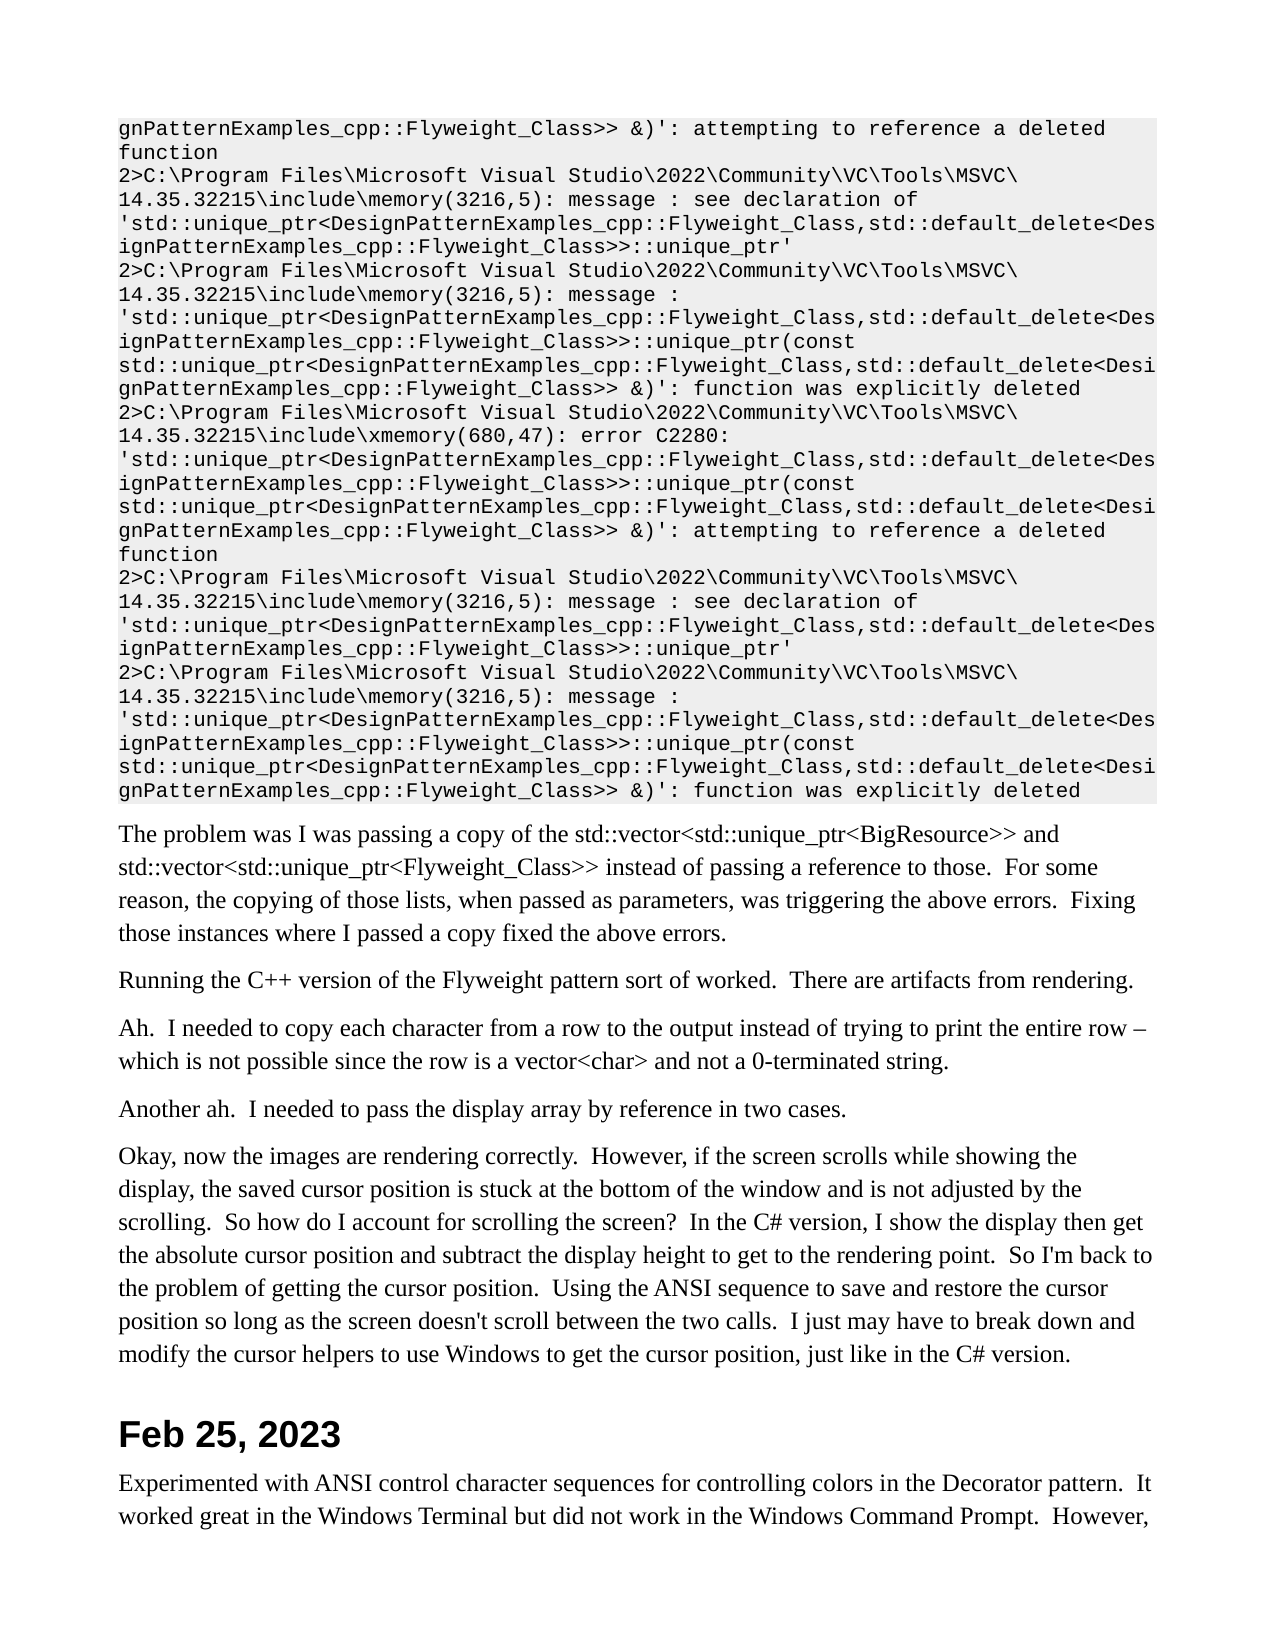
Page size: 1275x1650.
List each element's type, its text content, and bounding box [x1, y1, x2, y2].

text Ah. I needed to copy each character from a row to the output instead of trying to print the entire row – which is not possible since the row is a vector<char> and not a 0-terminated string. [118, 1013, 1157, 1075]
text Running the C++ version of the Flyweight pattern sort of worked. There are artifacts from rendering. [118, 966, 1157, 994]
subtitle Feb 25, 2023 [118, 1412, 1157, 1455]
text Experimented with ANSI control character sequences for controlling colors in the Decorator pattern. It worked great in the Windows Terminal but did not work in the Windows Command Prompt. However, [118, 1468, 1157, 1529]
text 2>C:\Program Files\Microsoft Visual Studio\2022\Community\VC\Tools\MSVC\14.35.32215\include\xmemory(680,47): error C2280: 'std::unique_ptr<DesignPatternExamples_cpp::Flyweight_Class,std::default_delete<DesignPatternExamples_cpp::Flyweight_Class>>::unique_ptr(const std::unique_ptr<DesignPatternExamples_cpp::Flyweight_Class,std::default_delete<DesignPatternExamples_cpp::Flyweight_Class>> &)': attempting to reference a deleted function [118, 402, 1157, 567]
text 2>C:\Program Files\Microsoft Visual Studio\2022\Community\VC\Tools\MSVC\14.35.32215\include\memory(3216,5): message : 'std::unique_ptr<DesignPatternExamples_cpp::Flyweight_Class,std::default_delete<DesignPatternExamples_cpp::Flyweight_Class>>::unique_ptr(const std::unique_ptr<DesignPatternExamples_cpp::Flyweight_Class,std::default_delete<DesignPatternExamples_cpp::Flyweight_Class>> &)': function was explicitly deleted [118, 260, 1157, 402]
text 2>C:\Program Files\Microsoft Visual Studio\2022\Community\VC\Tools\MSVC\14.35.32215\include\memory(3216,5): message : see declaration of 'std::unique_ptr<DesignPatternExamples_cpp::Flyweight_Class,std::default_delete<DesignPatternExamples_cpp::Flyweight_Class>>::unique_ptr' [118, 165, 1157, 260]
text gnPatternExamples_cpp::Flyweight_Class>> &)': attempting to reference a deleted function [118, 118, 1157, 165]
text 2>C:\Program Files\Microsoft Visual Studio\2022\Community\VC\Tools\MSVC\14.35.32215\include\memory(3216,5): message : see declaration of 'std::unique_ptr<DesignPatternExamples_cpp::Flyweight_Class,std::default_delete<DesignPatternExamples_cpp::Flyweight_Class>>::unique_ptr' [118, 567, 1157, 662]
text The problem was I was passing a copy of the std::vector<std::unique_ptr<BigResource>> and std::vector<std::unique_ptr<Flyweight_Class>> instead of passing a reference to those. For some reason, the copying of those lists, when passed as parameters, was triggering the above errors. Fixing those instances where I passed a copy fixed the above errors. [118, 819, 1157, 947]
text 2>C:\Program Files\Microsoft Visual Studio\2022\Community\VC\Tools\MSVC\14.35.32215\include\memory(3216,5): message : 'std::unique_ptr<DesignPatternExamples_cpp::Flyweight_Class,std::default_delete<DesignPatternExamples_cpp::Flyweight_Class>>::unique_ptr(const std::unique_ptr<DesignPatternExamples_cpp::Flyweight_Class,std::default_delete<DesignPatternExamples_cpp::Flyweight_Class>> &)': function was explicitly deleted [118, 662, 1157, 804]
text Okay, now the images are rendering correctly. However, if the screen scrolls while showing the display, the saved cursor position is stuck at the bottom of the window and is not adjusted by the scrolling. So how do I account for scrolling the screen? In the C# version, I show the display then get the absolute cursor position and subtract the display height to get to the rendering point. So I'm back to the problem of getting the cursor position. Using the ANSI sequence to save and restore the cursor position so long as the screen doesn't scroll between the two calls. I just may have to break down and modify the cursor helpers to use Windows to get the cursor position, just like in the C# version. [118, 1141, 1157, 1368]
text Another ah. I needed to pass the display array by reference in two cases. [118, 1094, 1157, 1122]
